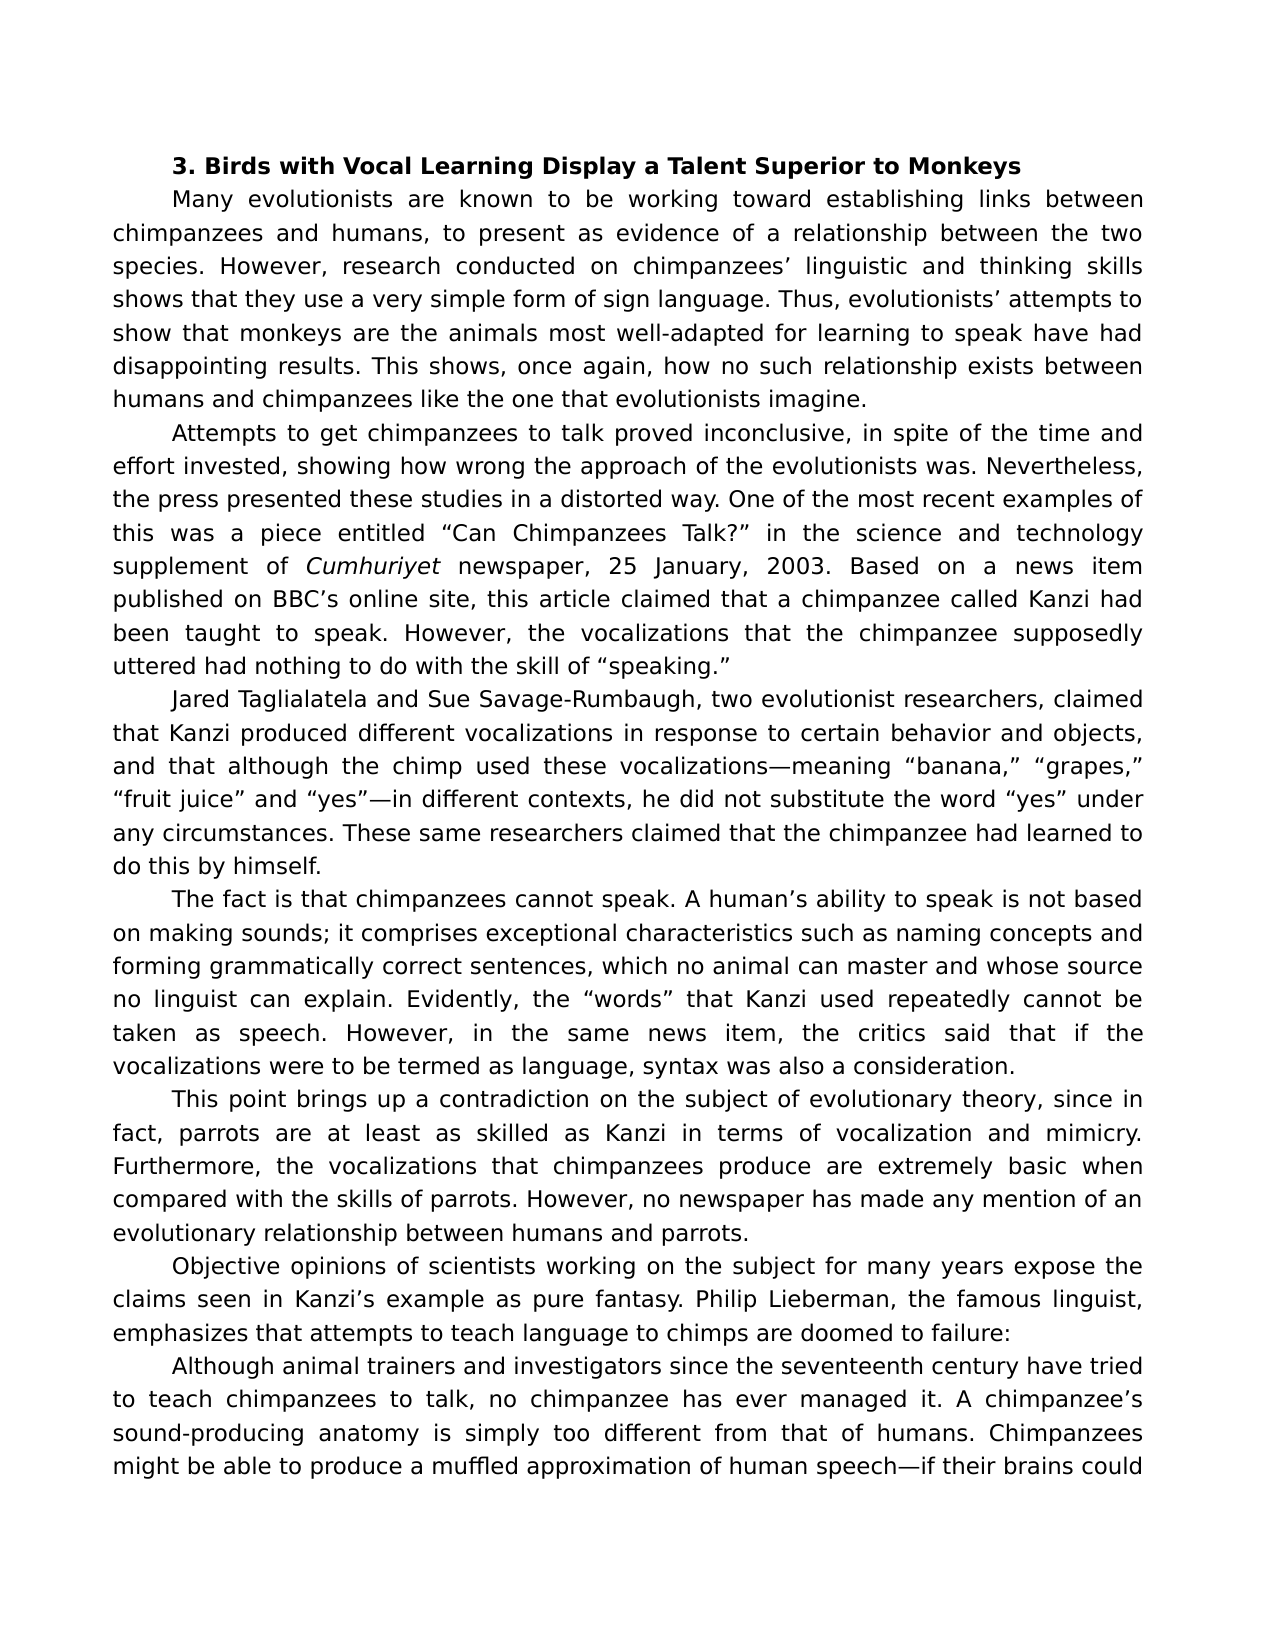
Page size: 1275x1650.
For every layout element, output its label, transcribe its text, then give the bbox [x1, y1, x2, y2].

text Jared Taglialatela and Sue Savage-Rumbaugh, two evolutionist researchers, claimed that Kanzi produced different vocalizations in response to certain behavior and objects, and that although the chimp used these vocalizations—meaning “banana,” “grapes,” “fruit juice” and “yes”—in different contexts, he did not substitute the word “yes” under any circumstances. These same researchers claimed that the chimpanzee had learned to do this by himself. [112, 681, 1145, 881]
text Although animal trainers and investigators since the seventeenth century have tried to teach chimpanzees to talk, no chimpanzee has ever managed it. A chimpanzee’s sound-producing anatomy is simply too different from that of humans. Chimpanzees might be able to produce a muffled approximation of human speech—if their brains could [112, 1348, 1145, 1481]
text The fact is that chimpanzees cannot speak. A human’s ability to speak is not based on making sounds; it comprises exceptional characteristics such as naming concepts and forming grammatically correct sentences, which no animal can master and whose source no linguist can explain. Evidently, the “words” that Kanzi used repeatedly cannot be taken as speech. However, in the same news item, the critics said that if the vocalizations were to be termed as language, syntax was also a consideration. [112, 881, 1145, 1081]
text This point brings up a contradiction on the subject of evolutionary theory, since in fact, parrots are at least as skilled as Kanzi in terms of vocalization and mimicry. Furthermore, the vocalizations that chimpanzees produce are extremely basic when compared with the skills of parrots. However, no newspaper has made any mention of an evolutionary relationship between humans and parrots. [112, 1081, 1145, 1248]
text Objective opinions of scientists working on the subject for many years expose the claims seen in Kanzi’s example as pure fantasy. Philip Lieberman, the famous linguist, emphasizes that attempts to teach language to chimps are doomed to failure: [112, 1248, 1145, 1348]
text 3. Birds with Vocal Learning Display a Talent Superior to Monkeys [112, 148, 1145, 181]
text Many evolutionists are known to be working toward establishing links between chimpanzees and humans, to present as evidence of a relationship between the two species. However, research conducted on chimpanzees’ linguistic and thinking skills shows that they use a very simple form of sign language. Thus, evolutionists’ attempts to show that monkeys are the animals most well-adapted for learning to speak have had disappointing results. This shows, once again, how no such relationship exists between humans and chimpanzees like the one that evolutionists imagine. [112, 181, 1145, 414]
text Attempts to get chimpanzees to talk proved inconclusive, in spite of the time and effort invested, showing how wrong the approach of the evolutionists was. Nevertheless, the press presented these studies in a distorted way. One of the most recent examples of this was a piece entitled “Can Chimpanzees Talk?” in the science and technology supplement of Cumhuriyet newspaper, 25 January, 2003. Based on a news item published on BBC’s online site, this article claimed that a chimpanzee called Kanzi had been taught to speak. However, the vocalizations that the chimpanzee supposedly uttered had nothing to do with the skill of “speaking.” [112, 414, 1145, 681]
